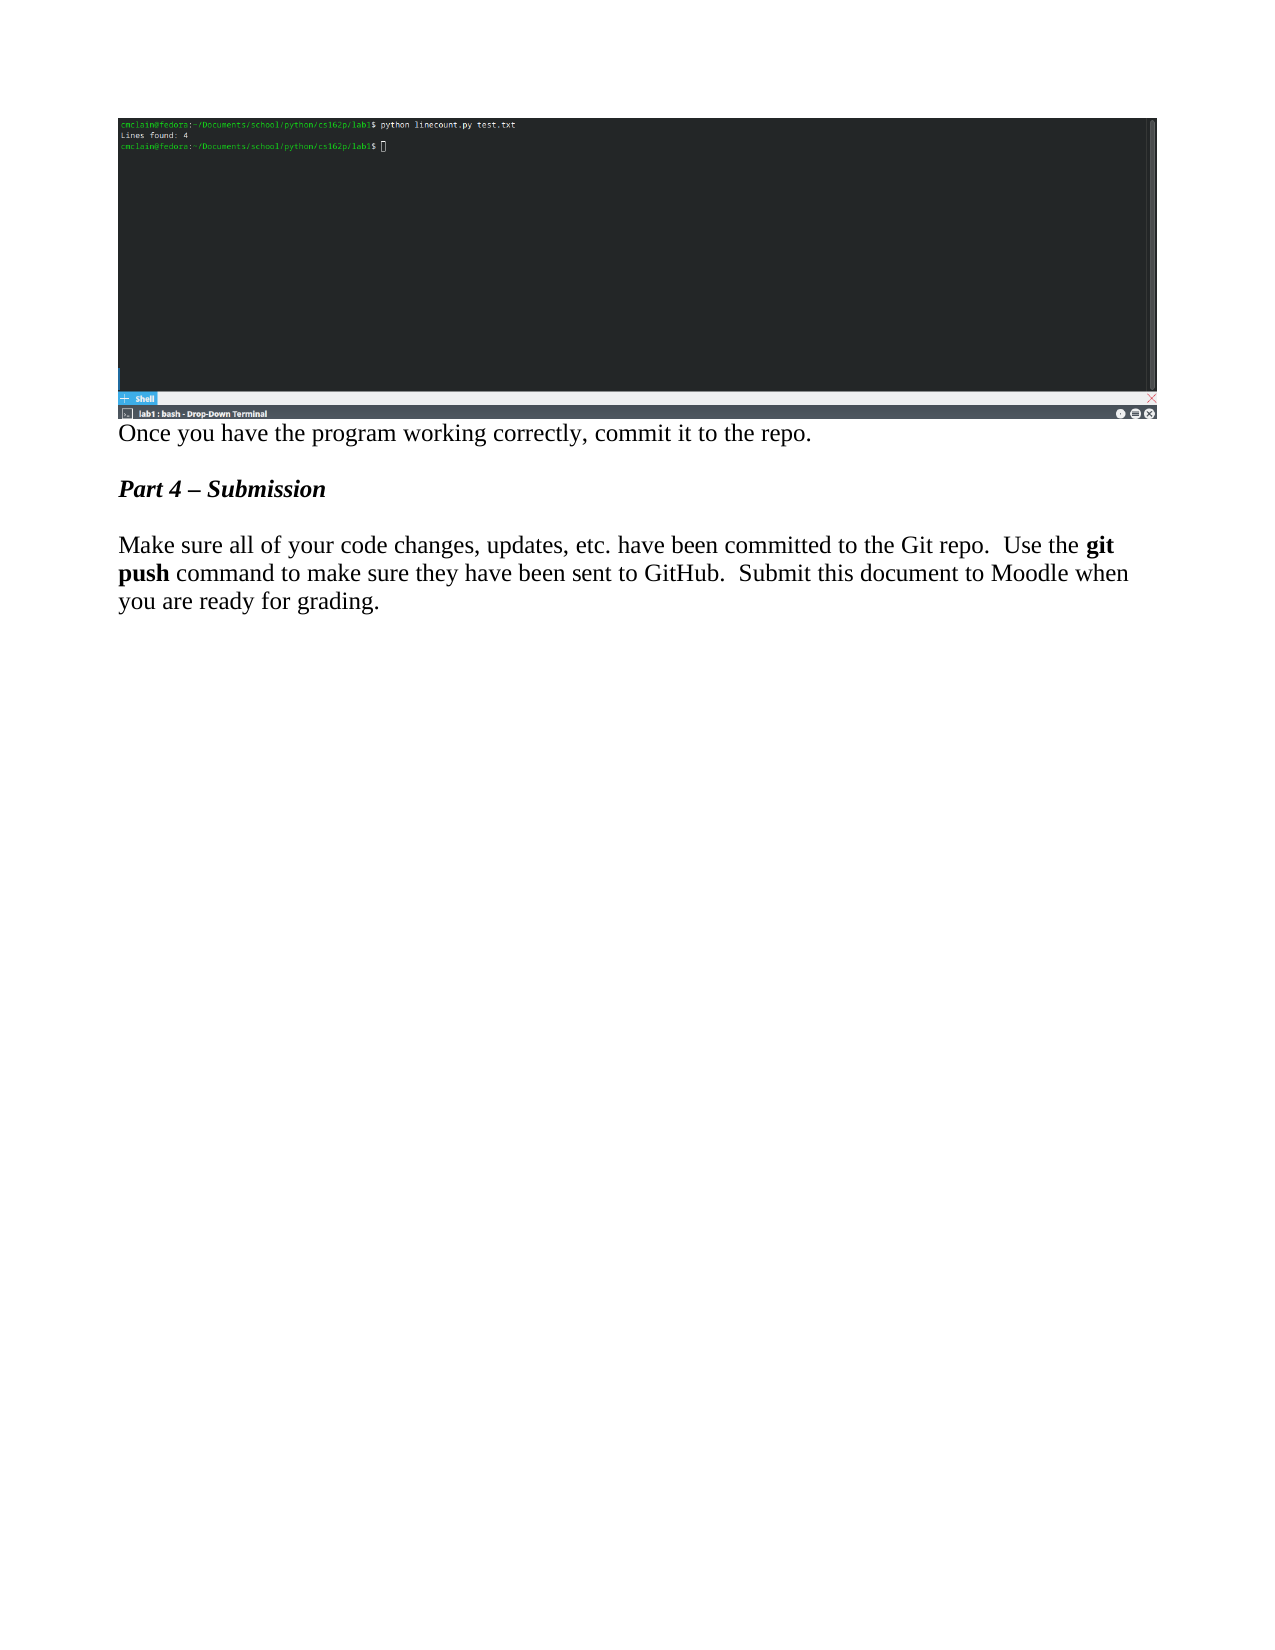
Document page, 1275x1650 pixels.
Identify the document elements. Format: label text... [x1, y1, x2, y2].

picture [118, 118, 1157, 419]
text Once you have the program working correctly, commit it to the repo. [118, 419, 1157, 447]
text Make sure all of your code changes, updates, etc. have been committed to the Git repo. Use the git push command to make sure they have been sent to GitHub. Submit this document to Moodle when you are ready for grading. [118, 531, 1157, 615]
text Part 4 – Submission [118, 475, 1157, 503]
